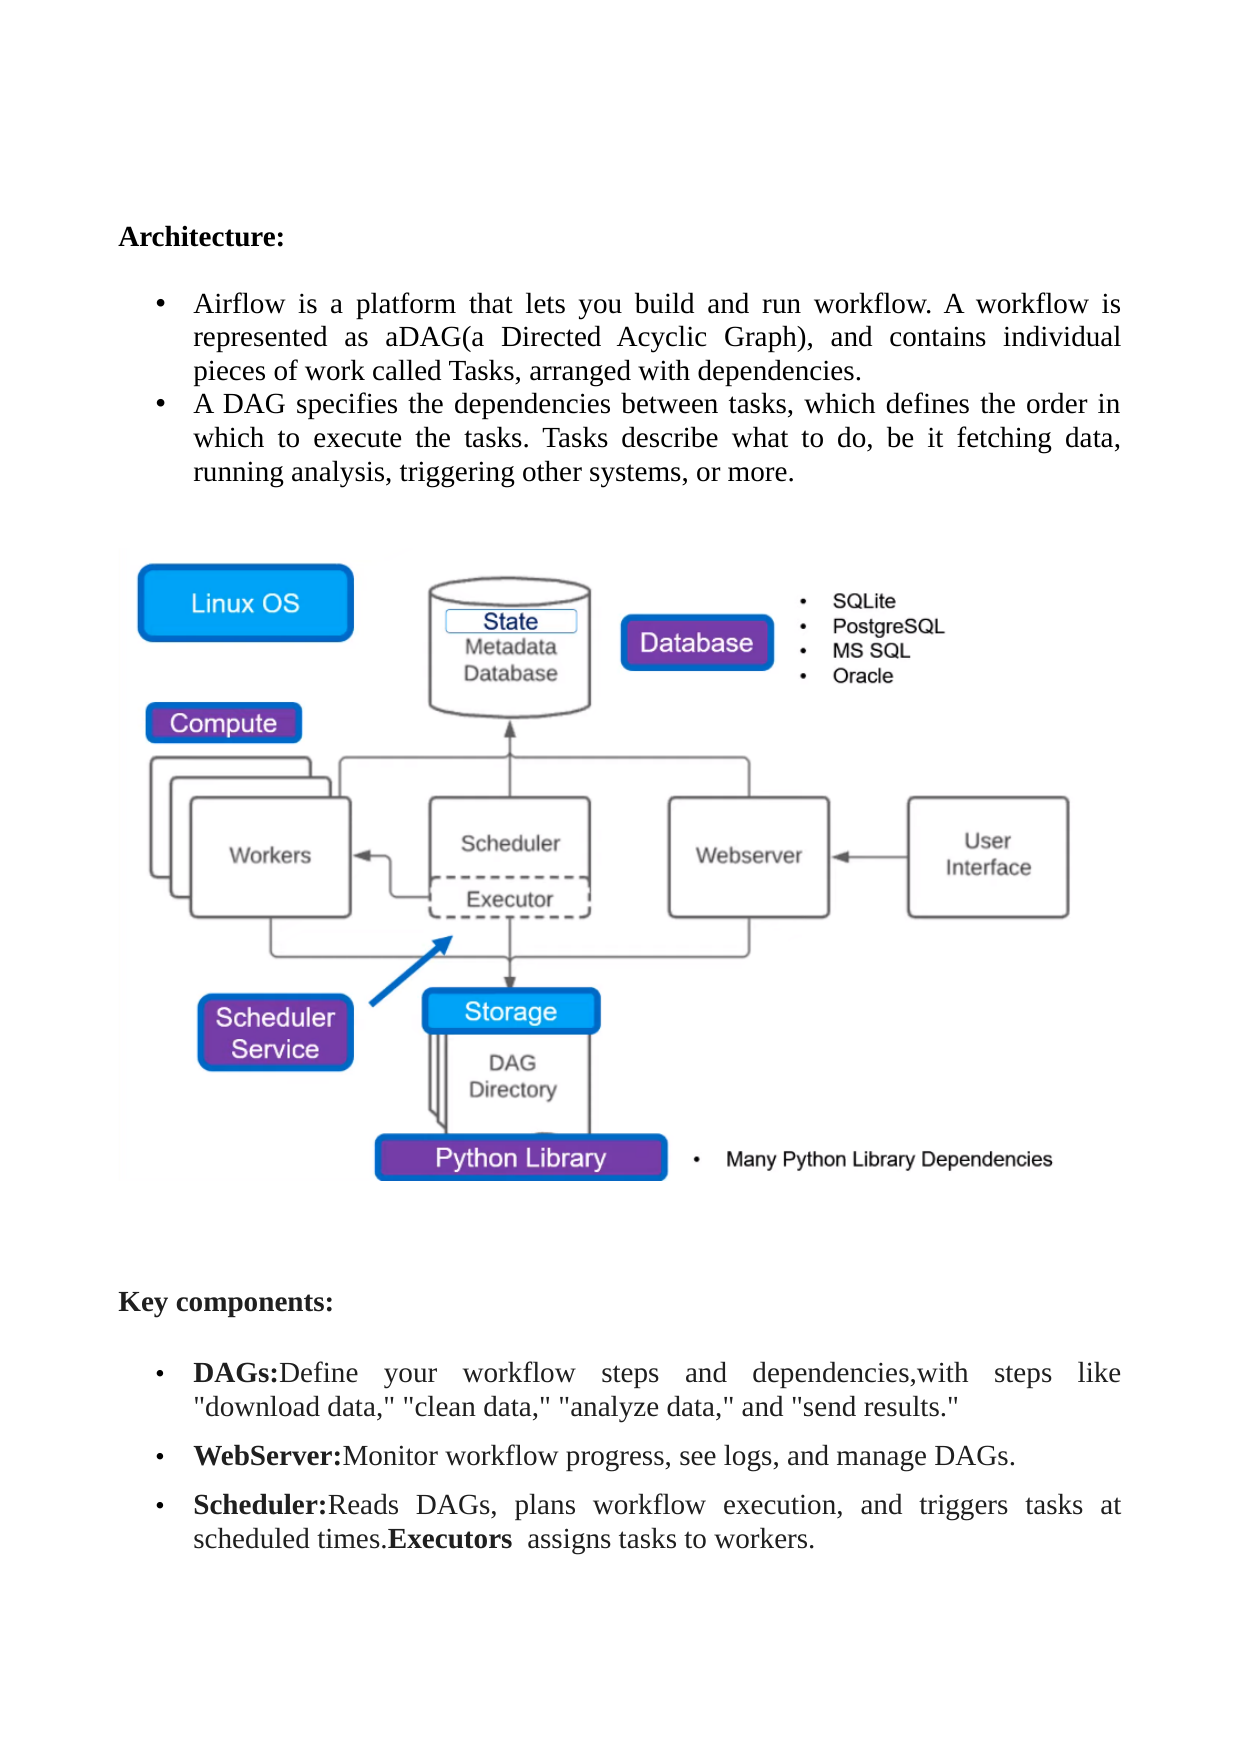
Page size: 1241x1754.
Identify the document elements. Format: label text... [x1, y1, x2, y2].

list Key components: [118, 1284, 1122, 1318]
subtitle Architecture: [118, 219, 1122, 252]
list A DAG specifies the dependencies between tasks, which defines the order in which to execute the tasks. Tasks describe what to do, be it fetching data, running analysis, triggering other systems, or more. [156, 387, 1122, 487]
list WebServer:Monitor workflow progress, see logs, and manage DAGs. [156, 1438, 1122, 1472]
list Airflow is a platform that lets you build and run workflow. A workflow is represented as aDAG(a Directed Acyclic Graph), and contains individual pieces of work called Tasks, arranged with dependencies. [156, 286, 1122, 387]
picture [118, 548, 1123, 1181]
list Scheduler:Reads DAGs, plans workflow execution, and triggers tasks at scheduled times.Executors assigns tasks to workers. [156, 1487, 1122, 1554]
list DAGs:Define your workflow steps and dependencies,with steps like "download data," "clean data," "analyze data," and "send results." [156, 1356, 1122, 1423]
